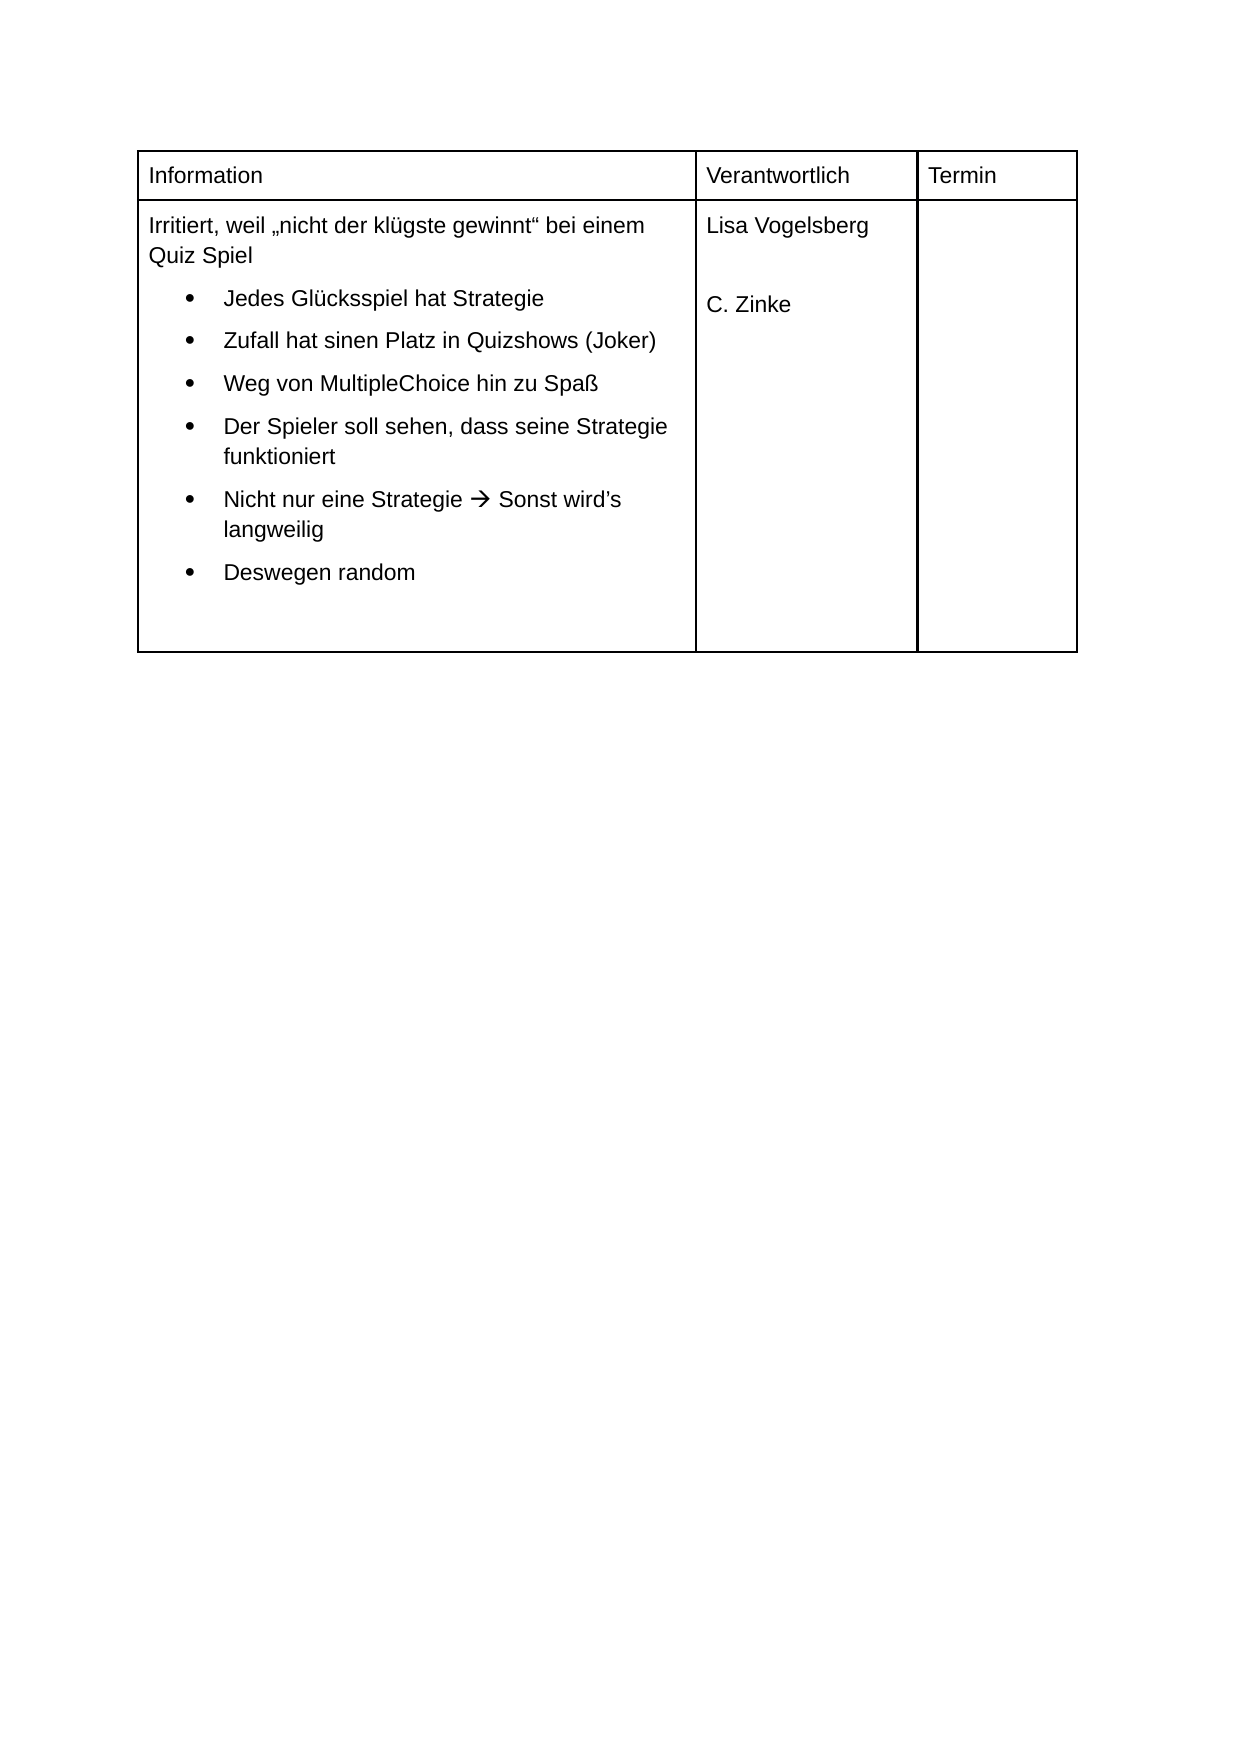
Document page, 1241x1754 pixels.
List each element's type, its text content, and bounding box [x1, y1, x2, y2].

table_cell Irritiert, weil „nicht der klügste gewinnt“ bei einem Quiz Spiel Jedes Glücksspiel hat Strategie Zufall hat sinen Platz in Quizshows (Joker) Weg von MultipleChoice hin zu Spaß Der Spieler soll sehen, dass seine Strategie funktioniert Nicht nur eine Strategie  Sonst wird’s langweilig Deswegen random [139, 201, 695, 651]
table_cell [919, 201, 1076, 651]
table_cell Information [139, 152, 695, 199]
table_cell Termin [919, 152, 1076, 199]
table_cell Verantwortlich [697, 152, 916, 199]
table_cell Lisa Vogelsberg C. Zinke [697, 201, 916, 651]
